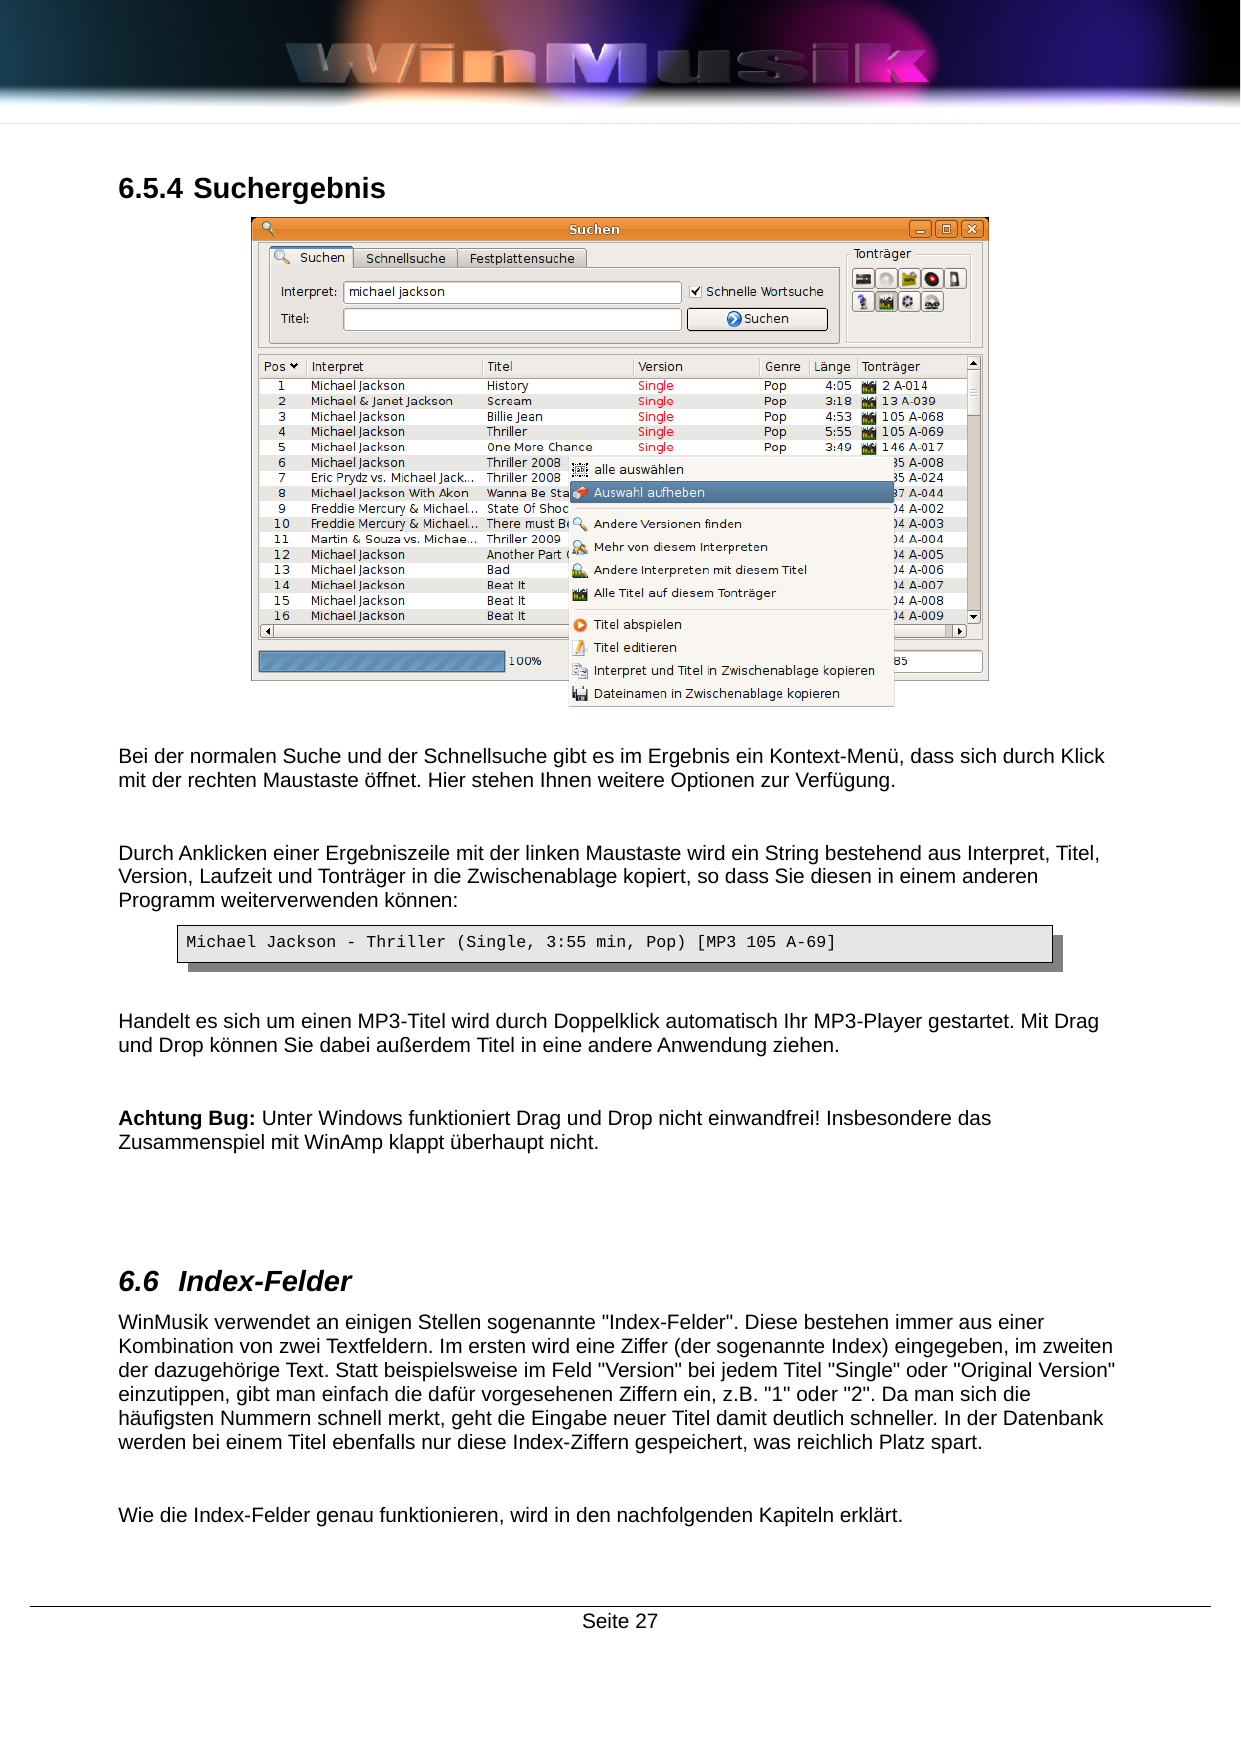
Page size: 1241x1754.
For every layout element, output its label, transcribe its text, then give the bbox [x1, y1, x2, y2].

text Michael Jackson - Thriller (Single, 3:55 min, Pop) [MP3 105 A-69] [178, 926, 1052, 962]
text Wie die Index-Felder genau funktionieren, wird in den nachfolgenden Kapiteln erklärt. [118, 1503, 1122, 1527]
text WinMusik verwendet an einigen Stellen sogenannte "Index-Felder". Diese bestehen immer aus einer Kombination von zwei Textfeldern. Im ersten wird eine Ziffer (der sogenannte Index) eingegeben, im zweiten der dazugehörige Text. Statt beispielsweise im Feld "Version" bei jedem Titel "Single" oder "Original Version" einzutippen, gibt man einfach die dafür vorgesehenen Ziffern ein, z.B. "1" oder "2". Da man sich die häufigsten Nummern schnell merkt, geht die Eingabe neuer Titel damit deutlich schneller. In der Datenbank werden bei einem Titel ebenfalls nur diese Index-Ziffern gespeichert, was reichlich Platz spart. [118, 1310, 1122, 1454]
text Bei der normalen Suche und der Schnellsuche gibt es im Ergebnis ein Kontext-Menü, dass sich durch Klick mit der rechten Maustaste öffnet. Hier stehen Ihnen weitere Optionen zur Verfügung. [118, 743, 1122, 791]
text Achtung Bug: Unter Windows funktioniert Drag und Drop nicht einwandfrei! Insbesondere das Zusammenspiel mit WinAmp klappt überhaupt nicht. [118, 1106, 1122, 1153]
text Durch Anklicken einer Ergebniszeile mit der linken Maustaste wird ein String bestehend aus Interpret, Titel, Version, Laufzeit und Tonträger in die Zwischenablage kopiert, so dass Sie diesen in einem anderen Programm weiterverwenden können: [118, 840, 1122, 912]
text Handelt es sich um einen MP3-Titel wird durch Doppelklick automatisch Ihr MP3-Player gestartet. Mit Drag und Drop können Sie dabei außerdem Titel in eine andere Anwendung ziehen. [118, 1009, 1122, 1057]
subtitle Index-Felder [118, 1264, 1122, 1297]
subtitle Suchergebnis [118, 172, 1122, 205]
picture [251, 217, 989, 707]
